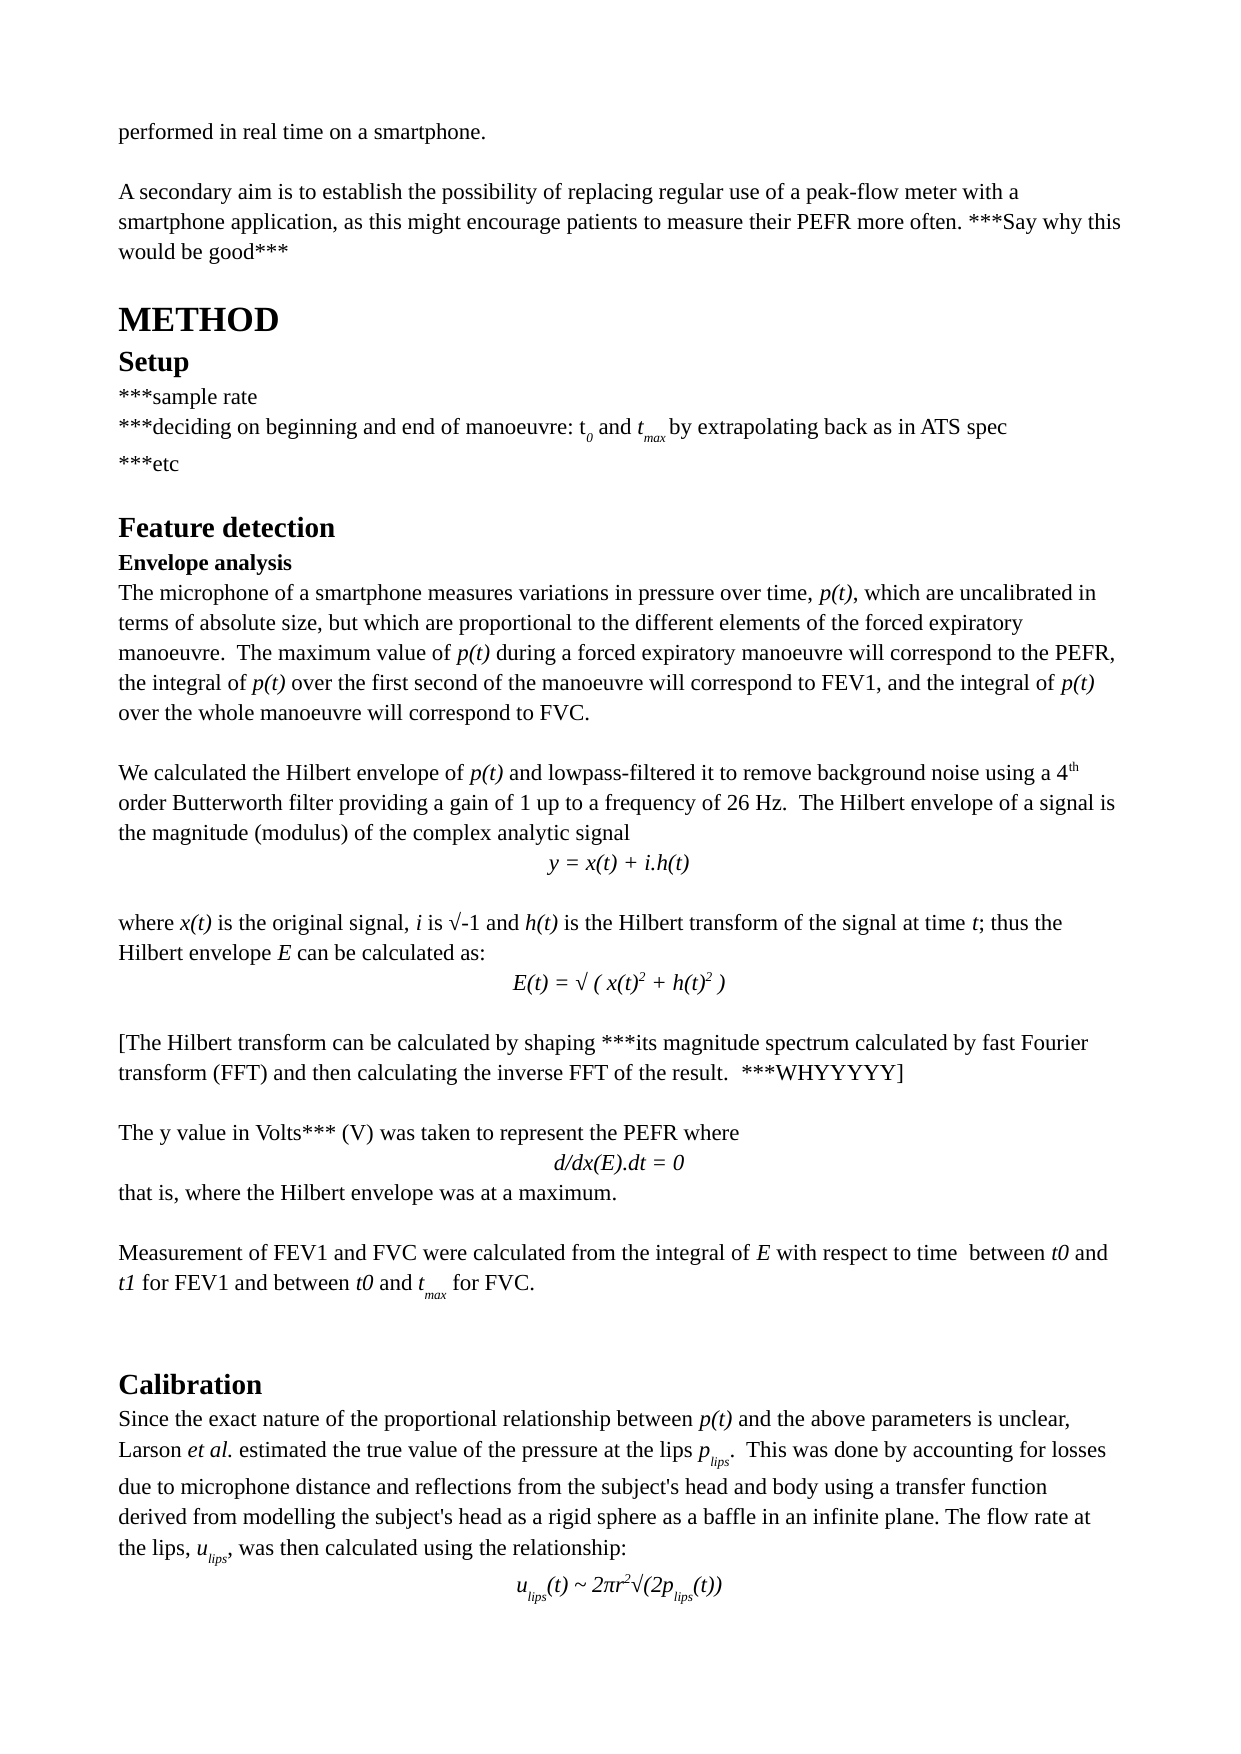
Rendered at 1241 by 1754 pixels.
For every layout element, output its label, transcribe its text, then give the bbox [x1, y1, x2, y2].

text y = x(t) + i.h(t) [118, 848, 1122, 875]
text d/dx(E).dt = 0 [118, 1148, 1122, 1175]
text performed in real time on a smartphone. [118, 118, 1122, 144]
text The y value in Volts*** (V) was taken to represent the PEFR where [118, 1118, 1122, 1145]
text E(t) = √ ( x(t)2 + h(t)2 ) [118, 968, 1122, 995]
text Since the exact nature of the proportional relationship between p(t) and the above parameters is unclear, Larson et al. estimated the true value of the pressure at the lips plips. This was done by accounting for losses due to microphone distance and reflections from the subject's head and body using a transfer function derived from modelling the subject's head as a rigid sphere as a baffle in an infinite plane. The flow rate at the lips, ulips, was then calculated using the relationship: [118, 1405, 1122, 1567]
text ***sample rate [118, 383, 1122, 409]
text Feature detection [118, 510, 1122, 544]
text The microphone of a smartphone measures variations in pressure over time, p(t), which are uncalibrated in terms of absolute size, but which are proportional to the different elements of the forced expiratory manoeuvre. The maximum value of p(t) during a forced expiratory manoeuvre will correspond to the PEFR, the integral of p(t) over the first second of the manoeuvre will correspond to FEV1, and the integral of p(t) over the whole manoeuvre will correspond to FVC. [118, 578, 1122, 725]
text A secondary aim is to establish the possibility of replacing regular use of a peak-flow meter with a smartphone application, as this might encourage patients to measure their PEFR more often. ***Say why this would be good*** [118, 178, 1122, 264]
text We calculated the Hilbert envelope of p(t) and lowpass-filtered it to remove background noise using a 4th order Butterworth filter providing a gain of 1 up to a frequency of 26 Hz. The Hilbert envelope of a signal is the magnitude (modulus) of the complex analytic signal [118, 758, 1122, 845]
text ***etc [118, 450, 1122, 477]
text METHOD [118, 298, 1122, 339]
text Measurement of FEV1 and FVC were calculated from the integral of E with respect to time between t0 and t1 for FEV1 and between t0 and tmax for FVC. [118, 1238, 1122, 1302]
text that is, where the Hilbert envelope was at a maximum. [118, 1178, 1122, 1205]
text where x(t) is the original signal, i is √-1 and h(t) is the Hilbert transform of the signal at time t; thus the Hilbert envelope E can be calculated as: [118, 908, 1122, 965]
text [The Hilbert transform can be calculated by shaping ***its magnitude spectrum calculated by fast Fourier transform (FFT) and then calculating the inverse FFT of the result. ***WHYYYYY] [118, 1028, 1122, 1085]
text ulips(t) ~ 2πr2√(2plips(t)) [118, 1571, 1122, 1604]
text Envelope analysis [118, 548, 1122, 575]
text ***deciding on beginning and end of manoeuvre: t0 and tmax by extrapolating back as in ATS spec [118, 413, 1122, 446]
text Calibration [118, 1367, 1122, 1401]
text Setup [118, 344, 1122, 378]
